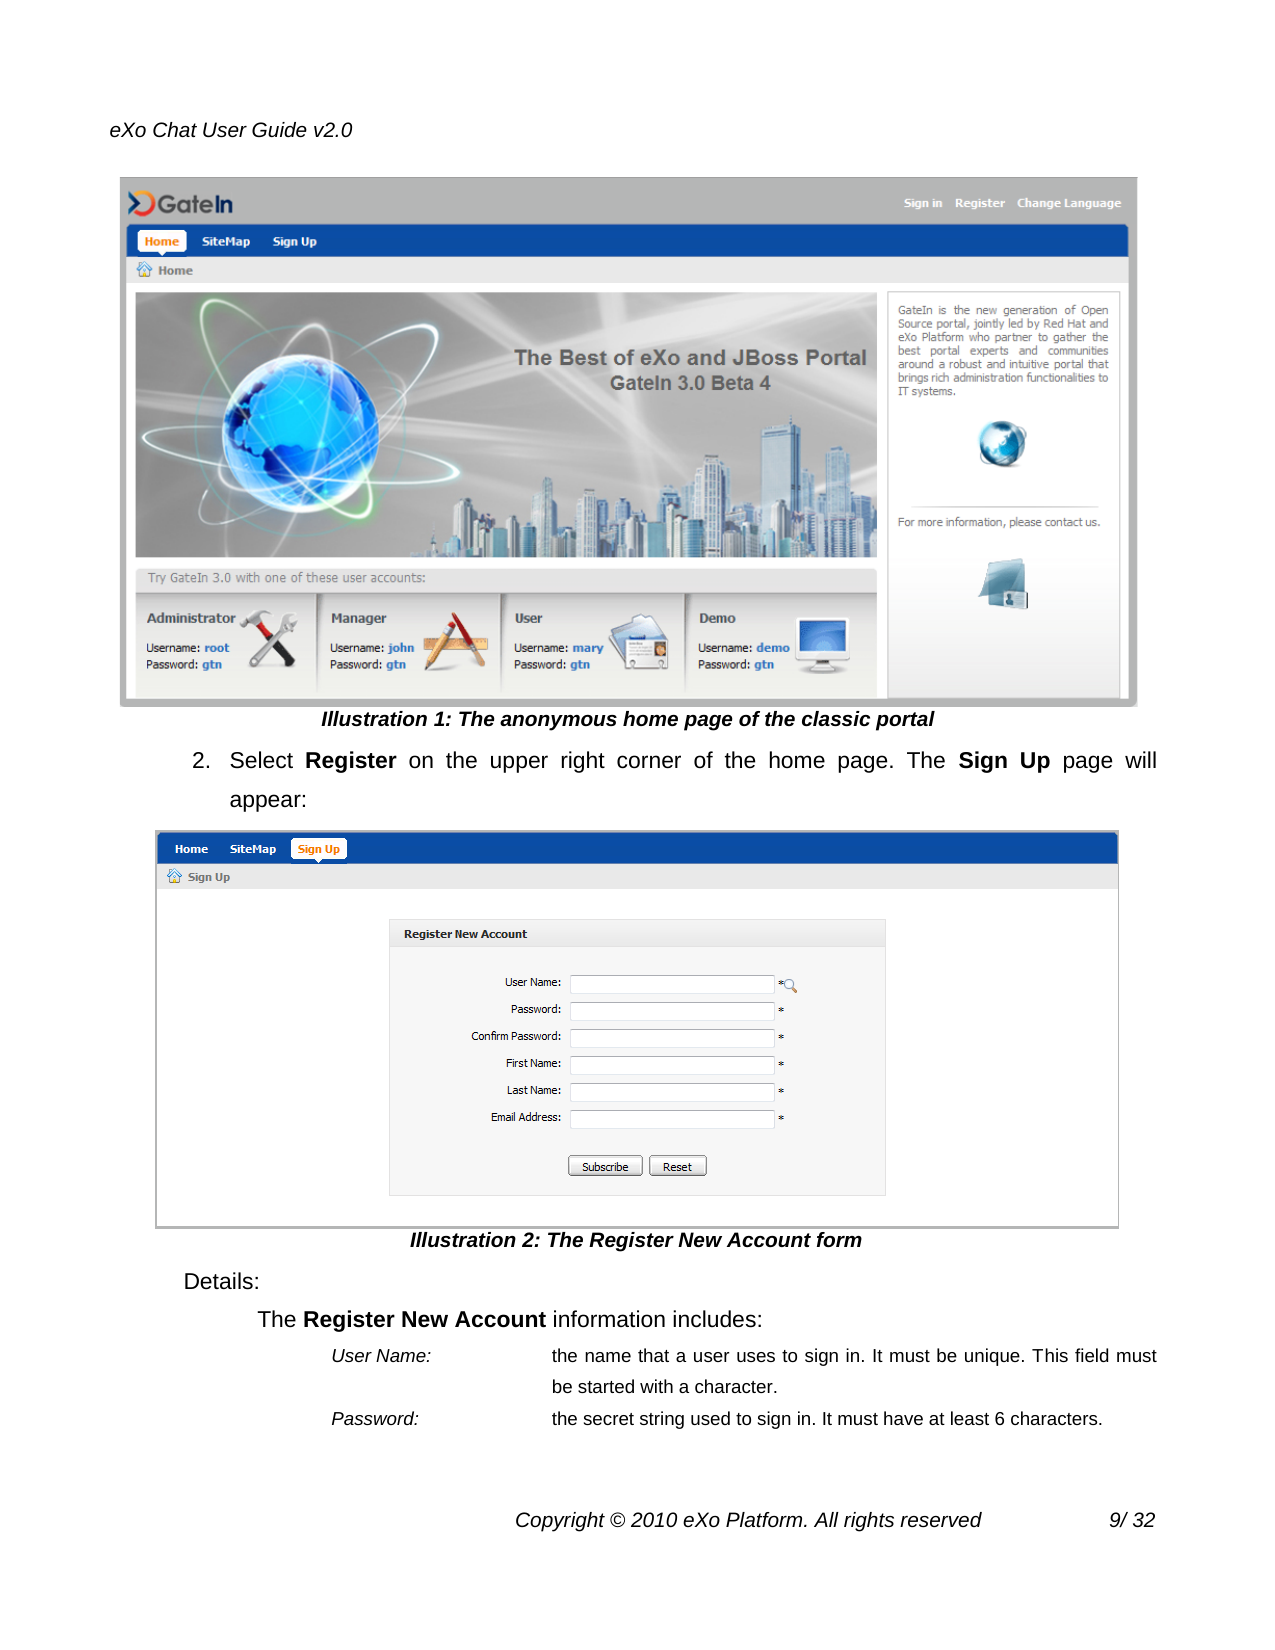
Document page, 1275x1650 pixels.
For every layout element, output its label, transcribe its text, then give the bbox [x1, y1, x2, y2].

text Illustration 2: The Register New Account form [141, 843, 1133, 1252]
text The Register New Account information includes: [257, 1307, 1157, 1333]
list Select Register on the upper right corner of the home page. The Sign Up page will appear: [114, 171, 1157, 812]
list Illustration 1: The anonymous home page of the classic portal [114, 190, 1143, 730]
text Details: [141, 825, 1157, 1294]
picture [155, 830, 1119, 1229]
text Password: the secret string used to sign in. It must have at least 6 characters. [331, 1408, 1157, 1429]
text User Name: the name that a user uses to sign in. It must be unique. This field must be started with a character. [331, 1346, 1157, 1398]
picture [119, 177, 1138, 707]
